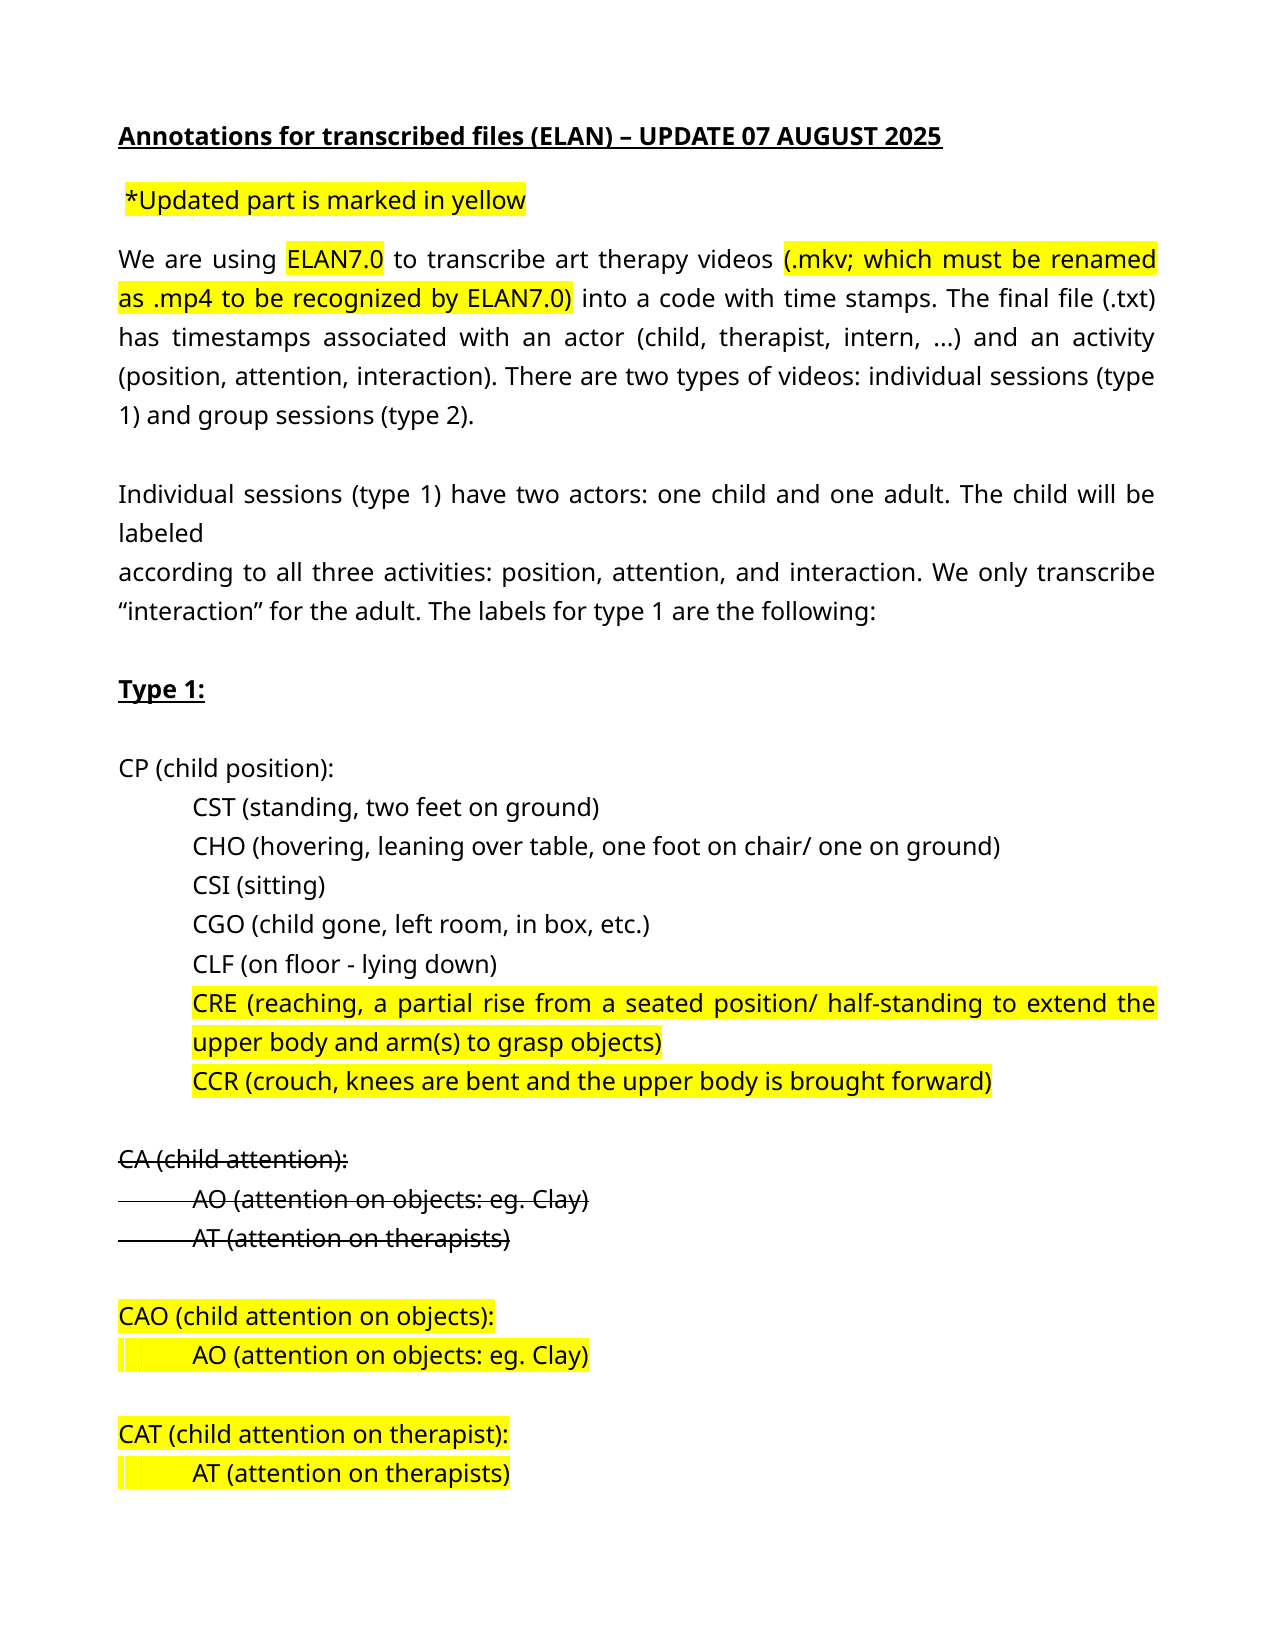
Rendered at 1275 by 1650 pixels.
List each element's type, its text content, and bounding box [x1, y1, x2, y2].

text CA (child attention): [118, 1142, 1157, 1176]
text Annotations for transcribed files (ELAN) – UPDATE 07 AUGUST 2025 [118, 118, 1157, 152]
text CAO (child attention on objects): [118, 1299, 1157, 1333]
text CCR (crouch, knees are bent and the upper body is brought forward) [192, 1064, 1157, 1098]
text CAT (child attention on therapist): [118, 1416, 1157, 1450]
text We are using ELAN7.0 to transcribe art therapy videos (.mkv; which must be renamed as .mp4 to be recognized by ELAN7.0) into a code with time stamps. The final file (.txt) has timestamps associated with an actor (child, therapist, intern, ...) and an activity (position, attention, interaction). There are two types of videos: individual sessions (type 1) and group sessions (type 2). [118, 241, 1157, 432]
text CHO (hovering, leaning over table, one foot on chair/ one on ground) [118, 829, 1157, 863]
text CRE (reaching, a partial rise from a seated position/ half-standing to extend the upper body and arm(s) to grasp objects) [192, 986, 1157, 1059]
text *Updated part is marked in yellow [118, 182, 1157, 216]
text AT (attention on therapists) [118, 1221, 1157, 1254]
text AO (attention on objects: eg. Clay) [118, 1181, 1157, 1215]
text CGO (child gone, left room, in box, etc.) [118, 907, 1157, 941]
text according to all three activities: position, attention, and interaction. We only transcribe “interaction” for the adult. The labels for type 1 are the following: [118, 555, 1157, 628]
text CST (standing, two feet on ground) [118, 790, 1157, 824]
text AT (attention on therapists) [118, 1456, 1157, 1489]
text CP (child position): [118, 751, 1157, 784]
text Individual sessions (type 1) have two actors: one child and one adult. The child will be labeled [118, 476, 1157, 549]
text AO (attention on objects: eg. Clay) [118, 1338, 1157, 1372]
text Type 1: [118, 672, 1157, 706]
text CLF (on floor - lying down) [118, 946, 1157, 980]
text CSI (sitting) [118, 868, 1157, 902]
